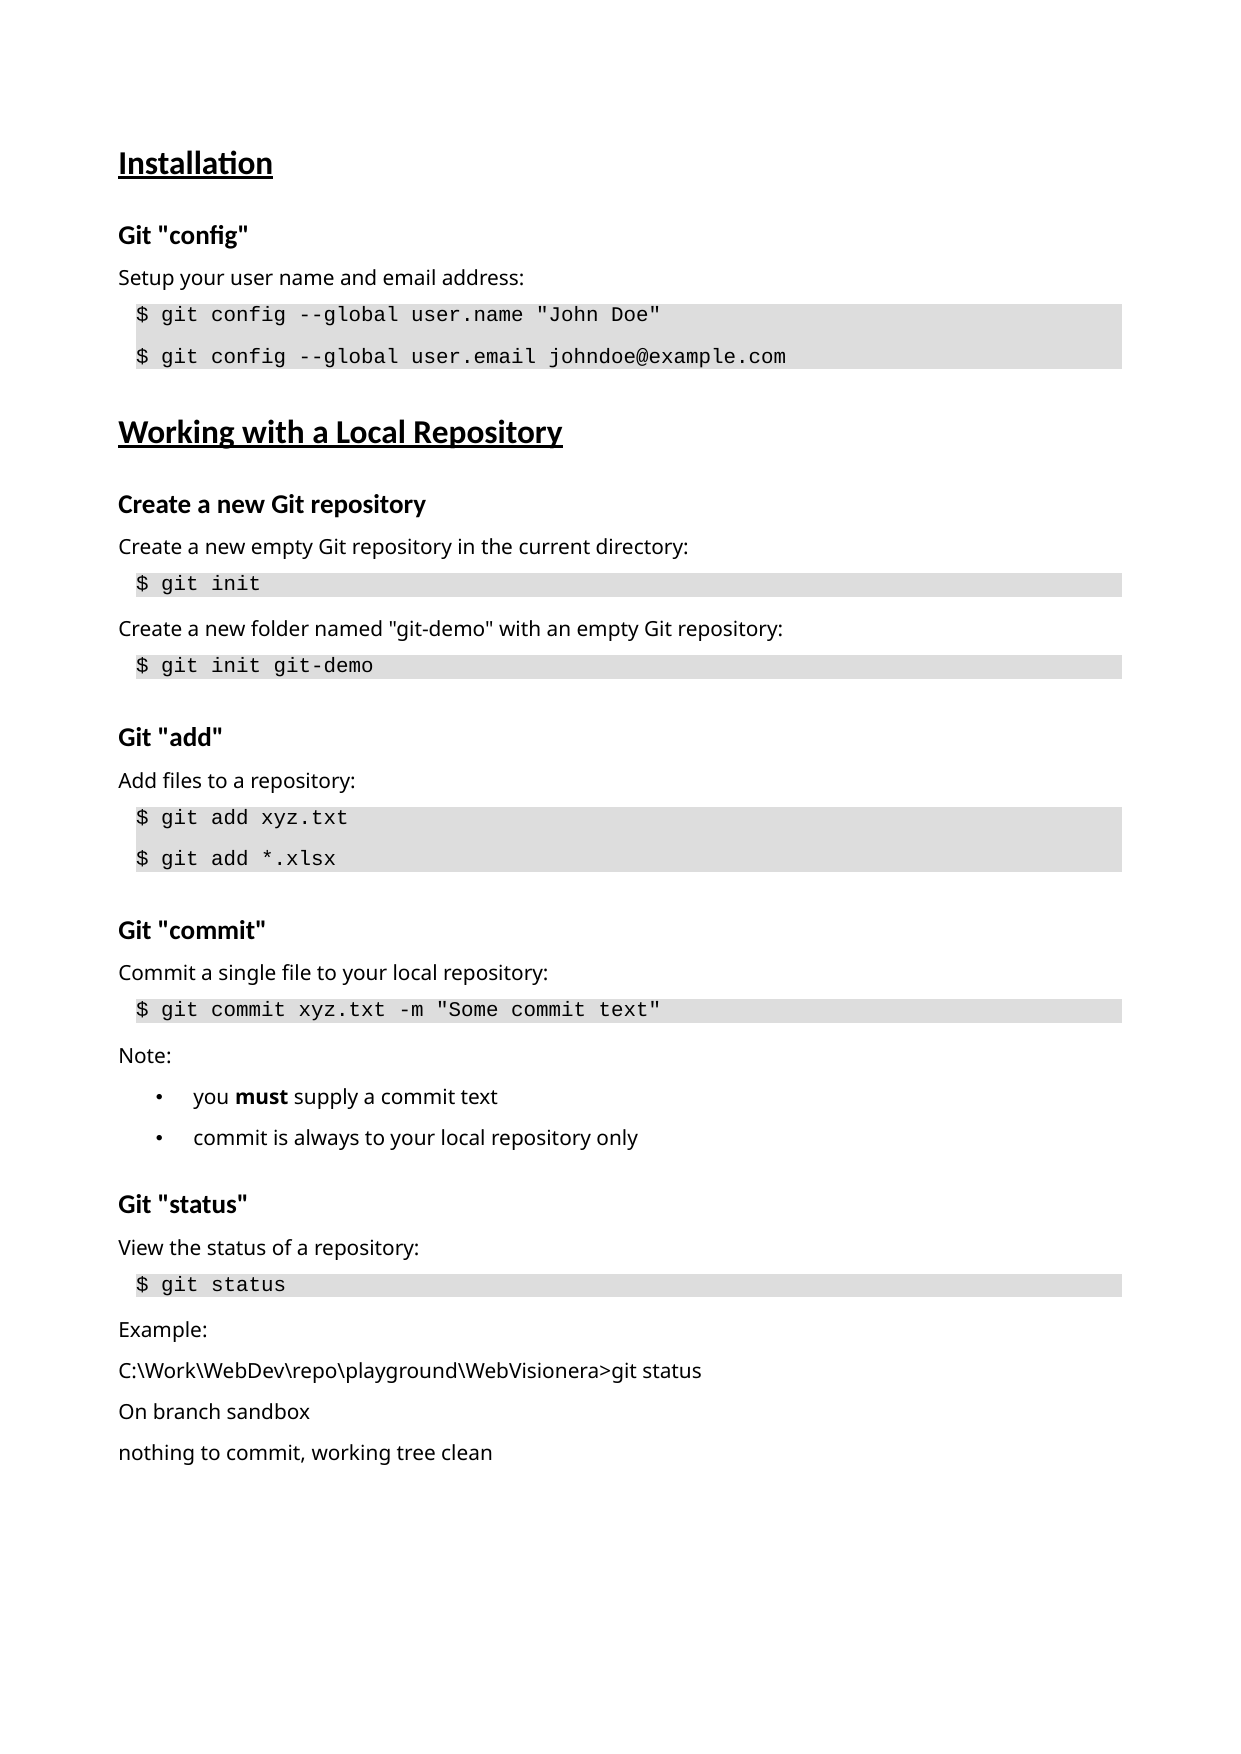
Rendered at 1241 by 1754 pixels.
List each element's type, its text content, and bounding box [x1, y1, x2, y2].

text $ git init git-demo [136, 655, 1122, 679]
text On branch sandbox [118, 1397, 1122, 1425]
text $ git status [136, 1274, 1122, 1297]
subtitle Installation [118, 142, 1122, 182]
text $ git add xyz.txt [136, 807, 1122, 830]
subtitle Working with a Local Repository [118, 411, 1122, 451]
subtitle Git "config" [118, 218, 1122, 251]
list you must supply a commit text [156, 1082, 1122, 1110]
text Create a new empty Git repository in the current directory: [118, 532, 1122, 561]
text $ git config --global user.email johndoe@example.com [136, 346, 1122, 369]
subtitle Create a new Git repository [118, 487, 1122, 520]
text Setup your user name and email address: [118, 263, 1122, 292]
text $ git add *.xlsx [136, 848, 1122, 872]
text C:\Work\WebDev\repo\playground\WebVisionera>git status [118, 1356, 1122, 1384]
text $ git init [136, 573, 1122, 597]
text Note: [118, 1041, 1122, 1069]
text $ git commit xyz.txt -m "Some commit text" [136, 999, 1122, 1023]
text Example: [118, 1315, 1122, 1343]
subtitle Git "status" [118, 1187, 1122, 1220]
list commit is always to your local repository only [156, 1123, 1122, 1151]
subtitle Git "add" [118, 720, 1122, 753]
text Add files to a repository: [118, 766, 1122, 794]
text $ git config --global user.name "John Doe" [136, 304, 1122, 328]
text View the status of a repository: [118, 1233, 1122, 1261]
text Commit a single file to your local repository: [118, 958, 1122, 987]
subtitle Git "commit" [118, 913, 1122, 946]
text Create a new folder named "git-demo" with an empty Git repository: [118, 614, 1122, 643]
text nothing to commit, working tree clean [118, 1438, 1122, 1466]
